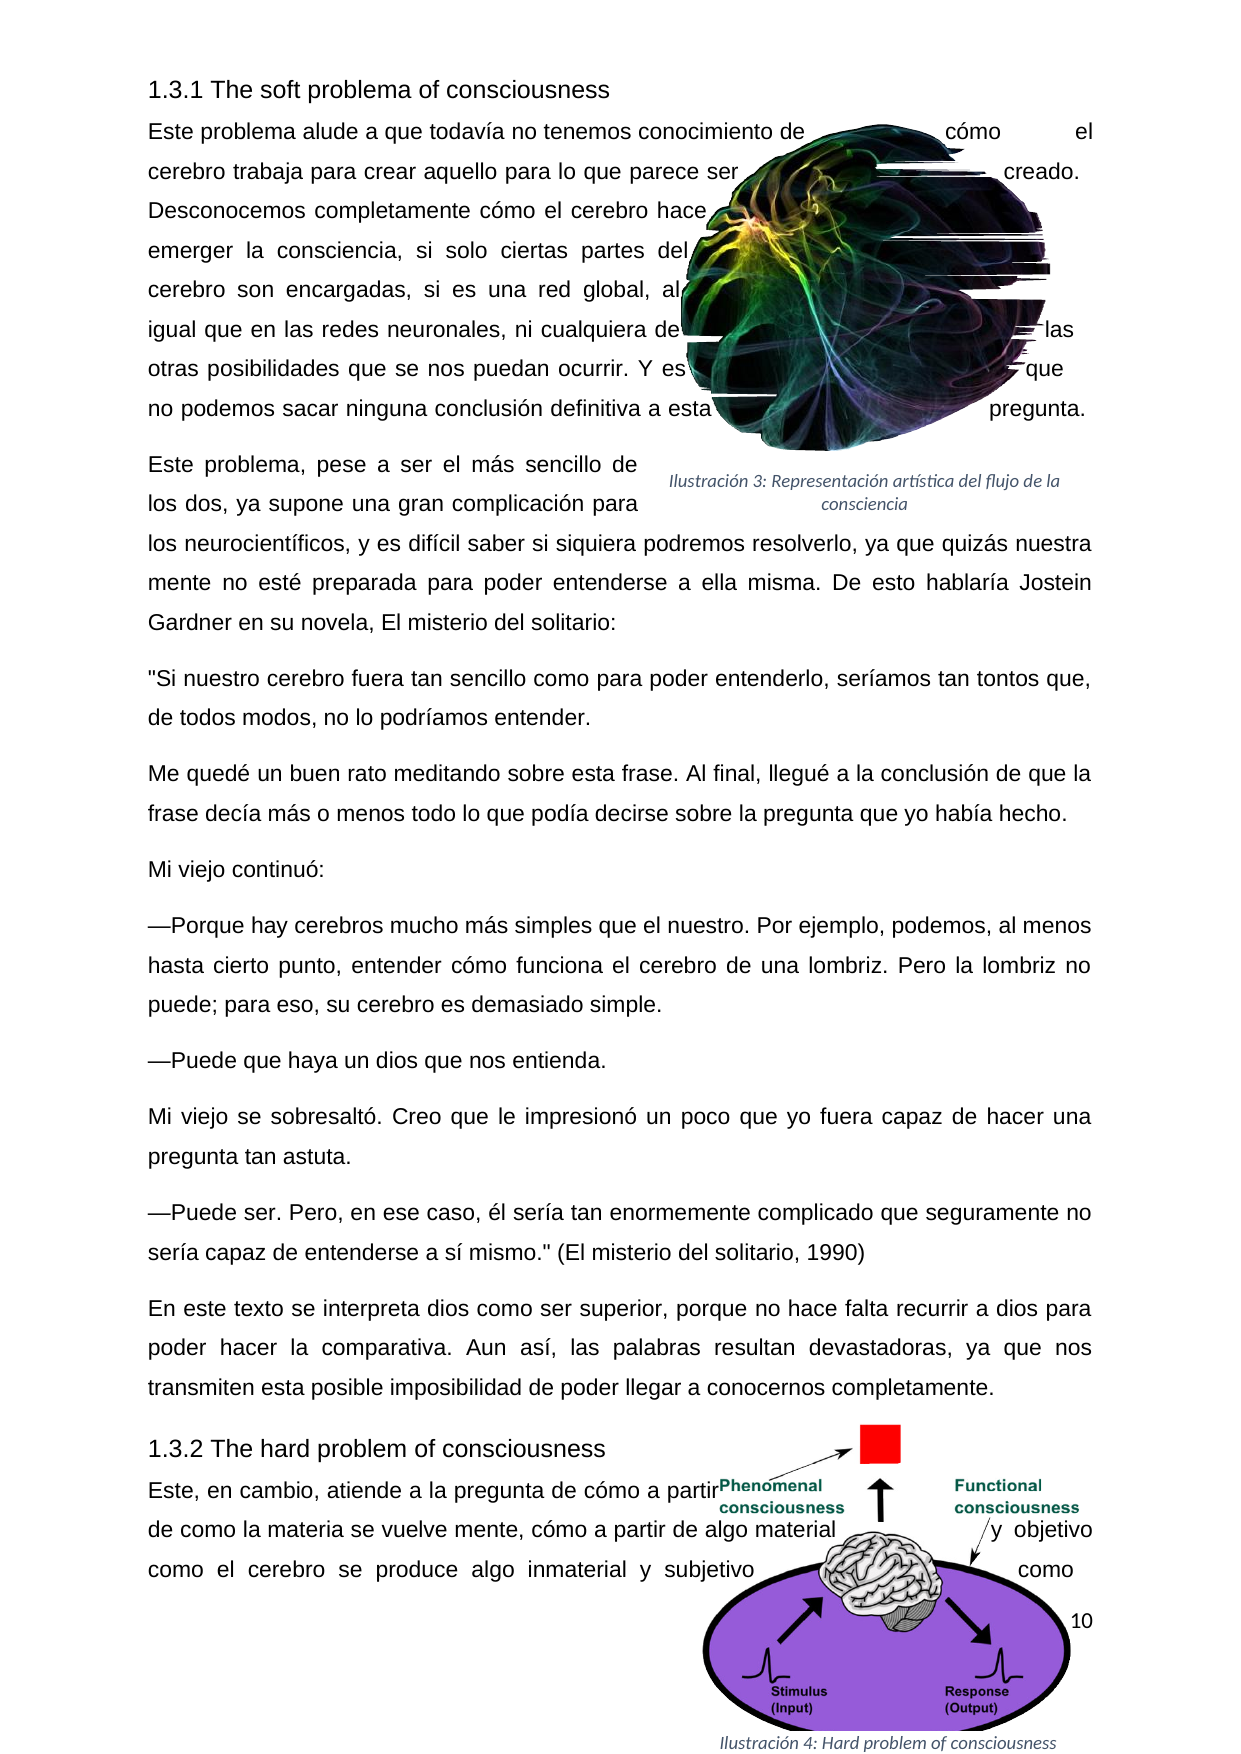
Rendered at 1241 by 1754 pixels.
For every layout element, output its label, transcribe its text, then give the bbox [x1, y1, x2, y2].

text —Porque hay cerebros mucho más simples que el nuestro. Por ejemplo, podemos, al menos hasta cierto punto, entender cómo funciona el cerebro de una lombriz. Pero la lombriz no puede; para eso, su cerebro es demasiado simple. [148, 912, 1093, 1017]
subtitle [902, 1434, 1093, 1463]
text En este texto se interpreta dios como ser superior, porque no hace falta recurrir a dios para poder hacer la comparativa. Aun así, las palabras resultan devastadoras, ya que nos transmiten esta posible imposibilidad de poder llegar a conocernos completamente. [148, 1294, 1093, 1400]
text Este, en cambio, atiende a la pregunta de cómo a partir de como la materia se vuelve mente, cómo a partir de algo material y objetivo como el cerebro se produce algo inmaterial y subjetivo como la mente. El problema radica en no saber que pieza del puzle hace que se genere esa “nueva dimensión”, a partir de todos los estímulos que recibimos. Lo único que sabemos es que se sitúa en el cerebro, pero entonces ¿Qué tienen las células cerebrales que no tengan las demás para poder producir la consciencia? [884, 1477, 1093, 1582]
text Me quedé un buen rato meditando sobre esta frase. Al final, llegué a la conclusión de que la frase decía más o menos todo lo que podía decirse sobre la pregunta que yo había hecho. [148, 760, 1093, 826]
text Ilustración 4: Hard problem of consciousness [687, 1731, 1091, 1754]
text Este, en cambio, atiende a la pregunta de cómo a partir de como la materia se vuelve mente, cómo a partir de algo material y objetivo como el cerebro se produce algo inmaterial y subjetivo como la mente. El problema radica en no saber que pieza del puzle hace que se genere esa “nueva dimensión”, a partir de todos los estímulos que recibimos. Lo único que sabemos es que se sitúa en el cerebro, pero entonces ¿Qué tienen las células cerebrales que no tengan las demás para poder producir la consciencia? [148, 1477, 985, 1582]
text Mi viejo se sobresaltó. Creo que le impresionó un poco que yo fuera capaz de hacer una pregunta tan astuta. [148, 1103, 1093, 1169]
subtitle 1.3.1 The soft problema of consciousness [148, 75, 1093, 104]
text —Puede ser. Pero, en ese caso, él sería tan enormemente complicado que seguramente no sería capaz de entenderse a sí mismo." (El misterio del solitario, 1990) [148, 1199, 1093, 1265]
subtitle 1.3.2 The hard problem of consciousness [148, 1434, 859, 1463]
text Este problema alude a que todavía no tenemos conocimiento de cómo el cerebro trabaja para crear aquello para lo que parece ser creado. Desconocemos completamente cómo el cerebro hace emerger la consciencia, si solo ciertas partes del cerebro son encargadas, si es una red global, al igual que en las redes neuronales, ni cualquiera de las otras posibilidades que se nos puedan ocurrir. Y es que no podemos sacar ninguna conclusión definitiva a esta pregunta. [148, 118, 1093, 421]
text Este problema, pese a ser el más sencillo de los dos, ya supone una gran complicación para los neurocientíficos, y es difícil saber si siquiera podremos resolverlo, ya que quizás nuestra mente no esté preparada para poder entenderse a ella misma. De esto hablaría Jostein Gardner en su novela, El misterio del solitario: [148, 451, 1093, 635]
text Ilustración 3: Representación artística del flujo de la consciencia [638, 469, 1093, 515]
text "Si nuestro cerebro fuera tan sencillo como para poder entenderlo, seríamos tan tontos que, de todos modos, no lo podríamos entender. [148, 665, 1093, 731]
text Mi viejo continuó: [148, 856, 1093, 882]
text —Puede que haya un dios que nos entienda. [148, 1047, 1093, 1073]
